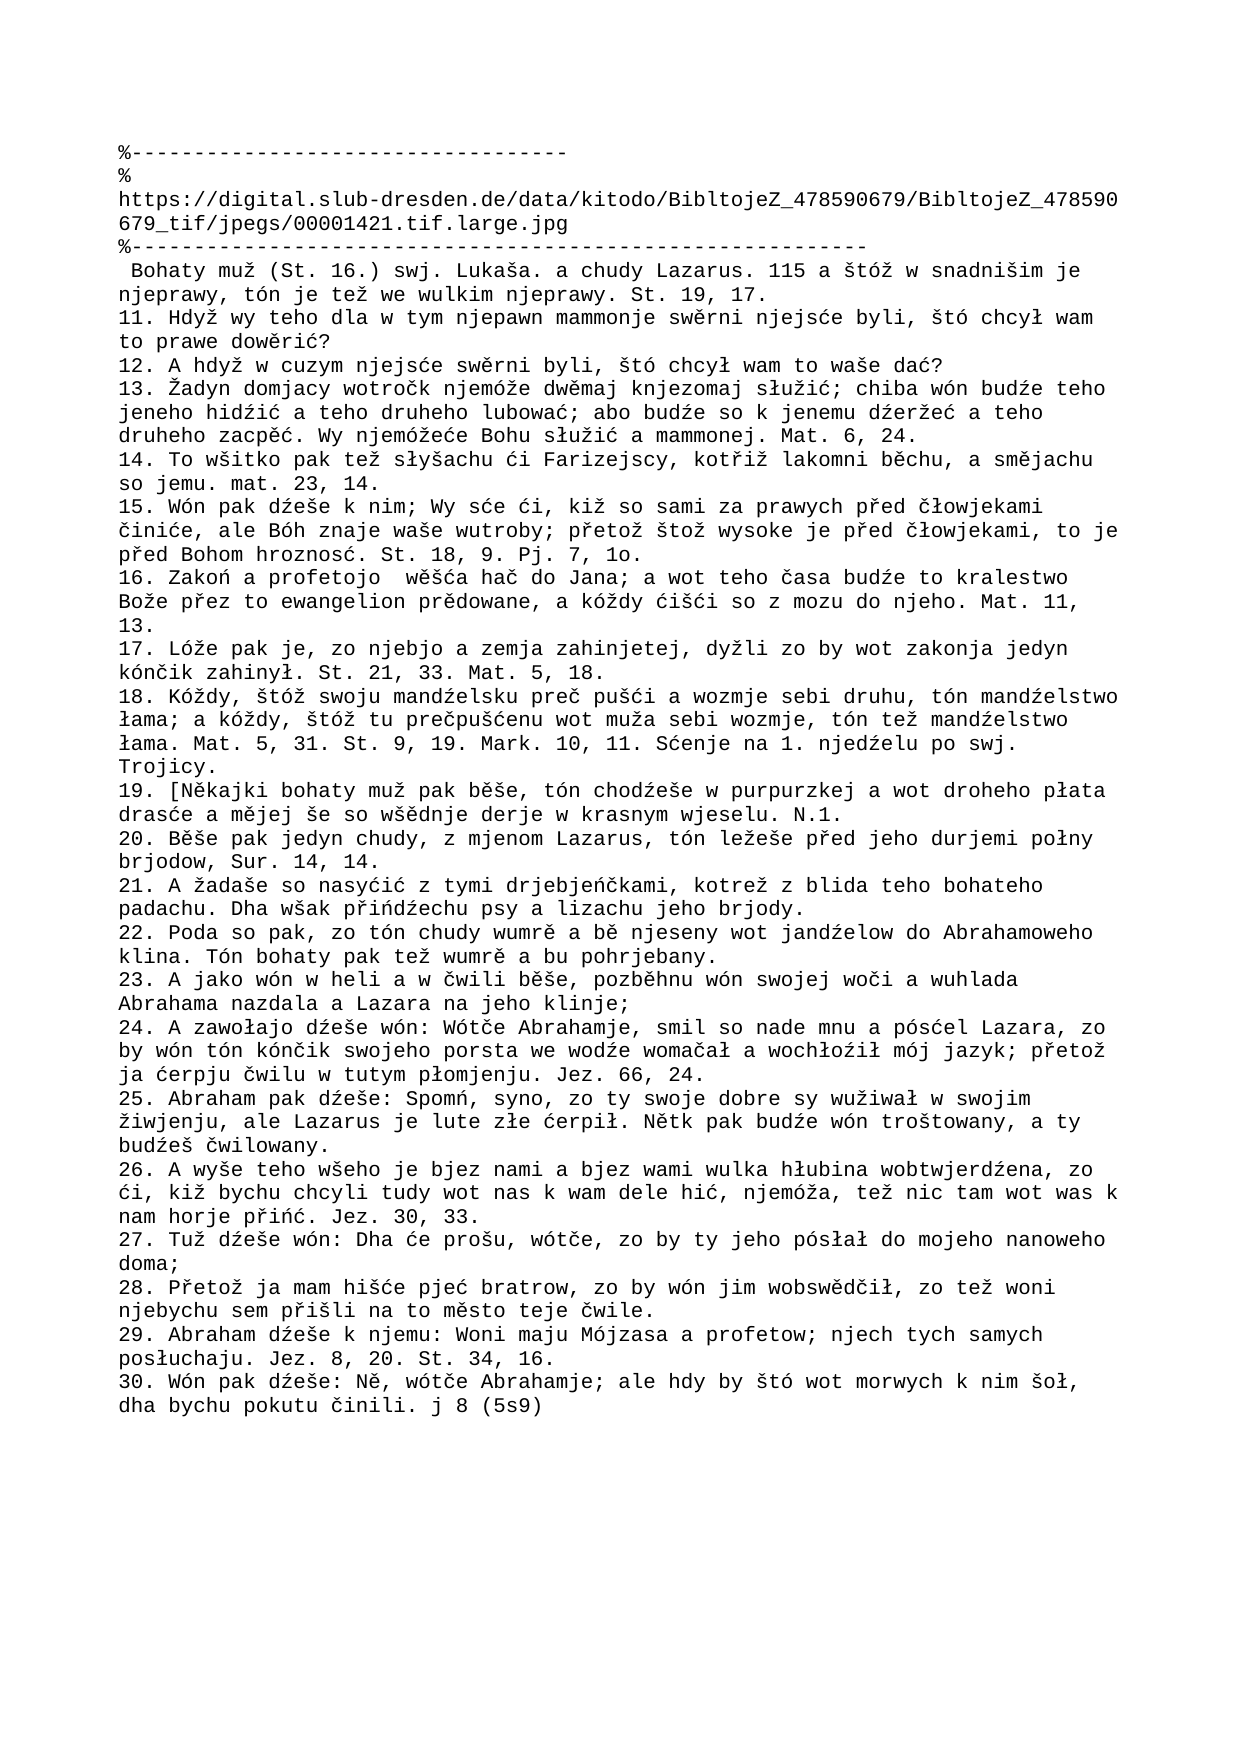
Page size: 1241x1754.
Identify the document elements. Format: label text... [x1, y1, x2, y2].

text 19. [Někajki bohaty muž pak běše, tón chodźeše w purpurzkej a wot droheho płata drasće a mějej še so wšědnje derje w krasnym wjeselu. N.1. [118, 780, 1122, 827]
text 27. Tuž dźeše wón: Dha će prošu, wótče, zo by ty jeho pósłał do mojeho nanoweho doma; [118, 1229, 1122, 1277]
text %----------------------------------- [118, 142, 1122, 165]
text 11. Hdyž wy teho dla w tym njepawn mammonje swěrni njejsće byli, štó chcył wam to prawe dowěrić? [118, 307, 1122, 354]
text 22. Poda so pak, zo tón chudy wumrě a bě njeseny wot jandźelow do Abrahamoweho klina. Tón bohaty pak tež wumrě a bu pohrjebany. [118, 922, 1122, 969]
text 15. Wón pak dźeše k nim; Wy sće ći, kiž so sami za prawych před čłowjekami činiće, ale Bóh znaje waše wutroby; přetož štož wysoke je před čłowjekami, to je před Bohom hroznosć. St. 18, 9. Pj. 7, 1o. [118, 496, 1122, 567]
text %----------------------------------------------------------- [118, 236, 1122, 260]
text 13. Žadyn domjacy wotročk njemóže dwěmaj knjezomaj słužić; chiba wón budźe teho jeneho hidźić a teho druheho lubować; abo budźe so k jenemu dźeržeć a teho druheho zacpěć. Wy njemóžeće Bohu słužić a mammonej. Mat. 6, 24. [118, 378, 1122, 449]
text 17. Lóže pak je, zo njebjo a zemja zahinjetej, dyžli zo by wot zakonja jedyn kónčik zahinył. St. 21, 33. Mat. 5, 18. [118, 638, 1122, 686]
text 28. Přetož ja mam hišće pjeć bratrow, zo by wón jim wobswědčił, zo tež woni njebychu sem přišli na to město teje čwile. [118, 1277, 1122, 1324]
text 30. Wón pak dźeše: Ně, wótče Abrahamje; ale hdy by štó wot morwych k nim šoł, dha bychu pokutu činili. j 8 (5s9) [118, 1371, 1122, 1419]
text 14. To wšitko pak tež słyšachu ći Farizejscy, kotřiž lakomni běchu, a smějachu so jemu. mat. 23, 14. [118, 449, 1122, 496]
text 26. A wyše teho wšeho je bjez nami a bjez wami wulka hłubina wobtwjerdźena, zo ći, kiž bychu chcyli tudy wot nas k wam dele hić, njemóža, tež nic tam wot was k nam horje přińć. Jez. 30, 33. [118, 1158, 1122, 1229]
text 23. A jako wón w heli a w čwili běše, pozběhnu wón swojej woči a wuhlada Abrahama nazdala a Lazara na jeho klinje; [118, 969, 1122, 1017]
text 18. Kóždy, štóž swoju mandźelsku preč pušći a wozmje sebi druhu, tón mandźelstwo łama; a kóždy, štóž tu prečpušćenu wot muža sebi wozmje, tón tež mandźelstwo łama. Mat. 5, 31. St. 9, 19. Mark. 10, 11. Sćenje na 1. njedźelu po swj. Trojicy. [118, 686, 1122, 780]
text 29. Abraham dźeše k njemu: Woni maju Mójzasa a profetow; njech tych samych posłuchaju. Jez. 8, 20. St. 34, 16. [118, 1324, 1122, 1371]
text % https://digital.slub-dresden.de/data/kitodo/BibltojeZ_478590679/BibltojeZ_478590679_tif/jpegs/00001421.tif.large.jpg [118, 165, 1122, 236]
text 24. A zawołajo dźeše wón: Wótče Abrahamje, smil so nade mnu a pósćel Lazara, zo by wón tón kónčik swojeho porsta we wodźe womačał a wochłoźił mój jazyk; přetož ja ćerpju čwilu w tutym płomjenju. Jez. 66, 24. [118, 1017, 1122, 1088]
text 12. A hdyž w cuzym njejsće swěrni byli, štó chcył wam to waše dać? [118, 354, 1122, 378]
text 21. A žadaše so nasyćić z tymi drjebjeńčkami, kotrež z blida teho bohateho padachu. Dha wšak přińdźechu psy a lizachu jeho brjody. [118, 875, 1122, 922]
text 20. Běše pak jedyn chudy, z mjenom Lazarus, tón ležeše před jeho durjemi połny brjodow, Sur. 14, 14. [118, 827, 1122, 875]
text Bohaty muž (St. 16.) swj. Lukaša. a chudy Lazarus. 115 a štóž w snadnišim je njeprawy, tón je tež we wulkim njeprawy. St. 19, 17. [118, 260, 1122, 307]
text 16. Zakoń a profetojo wěšća hač do Jana; a wot teho časa budźe to kralestwo Bože přez to ewangelion prědowane, a kóždy ćišći so z mozu do njeho. Mat. 11, 13. [118, 567, 1122, 638]
text 25. Abraham pak dźeše: Spomń, syno, zo ty swoje dobre sy wužiwał w swojim žiwjenju, ale Lazarus je lute złe ćerpił. Nětk pak budźe wón troštowany, a ty budźeš čwilowany. [118, 1088, 1122, 1158]
